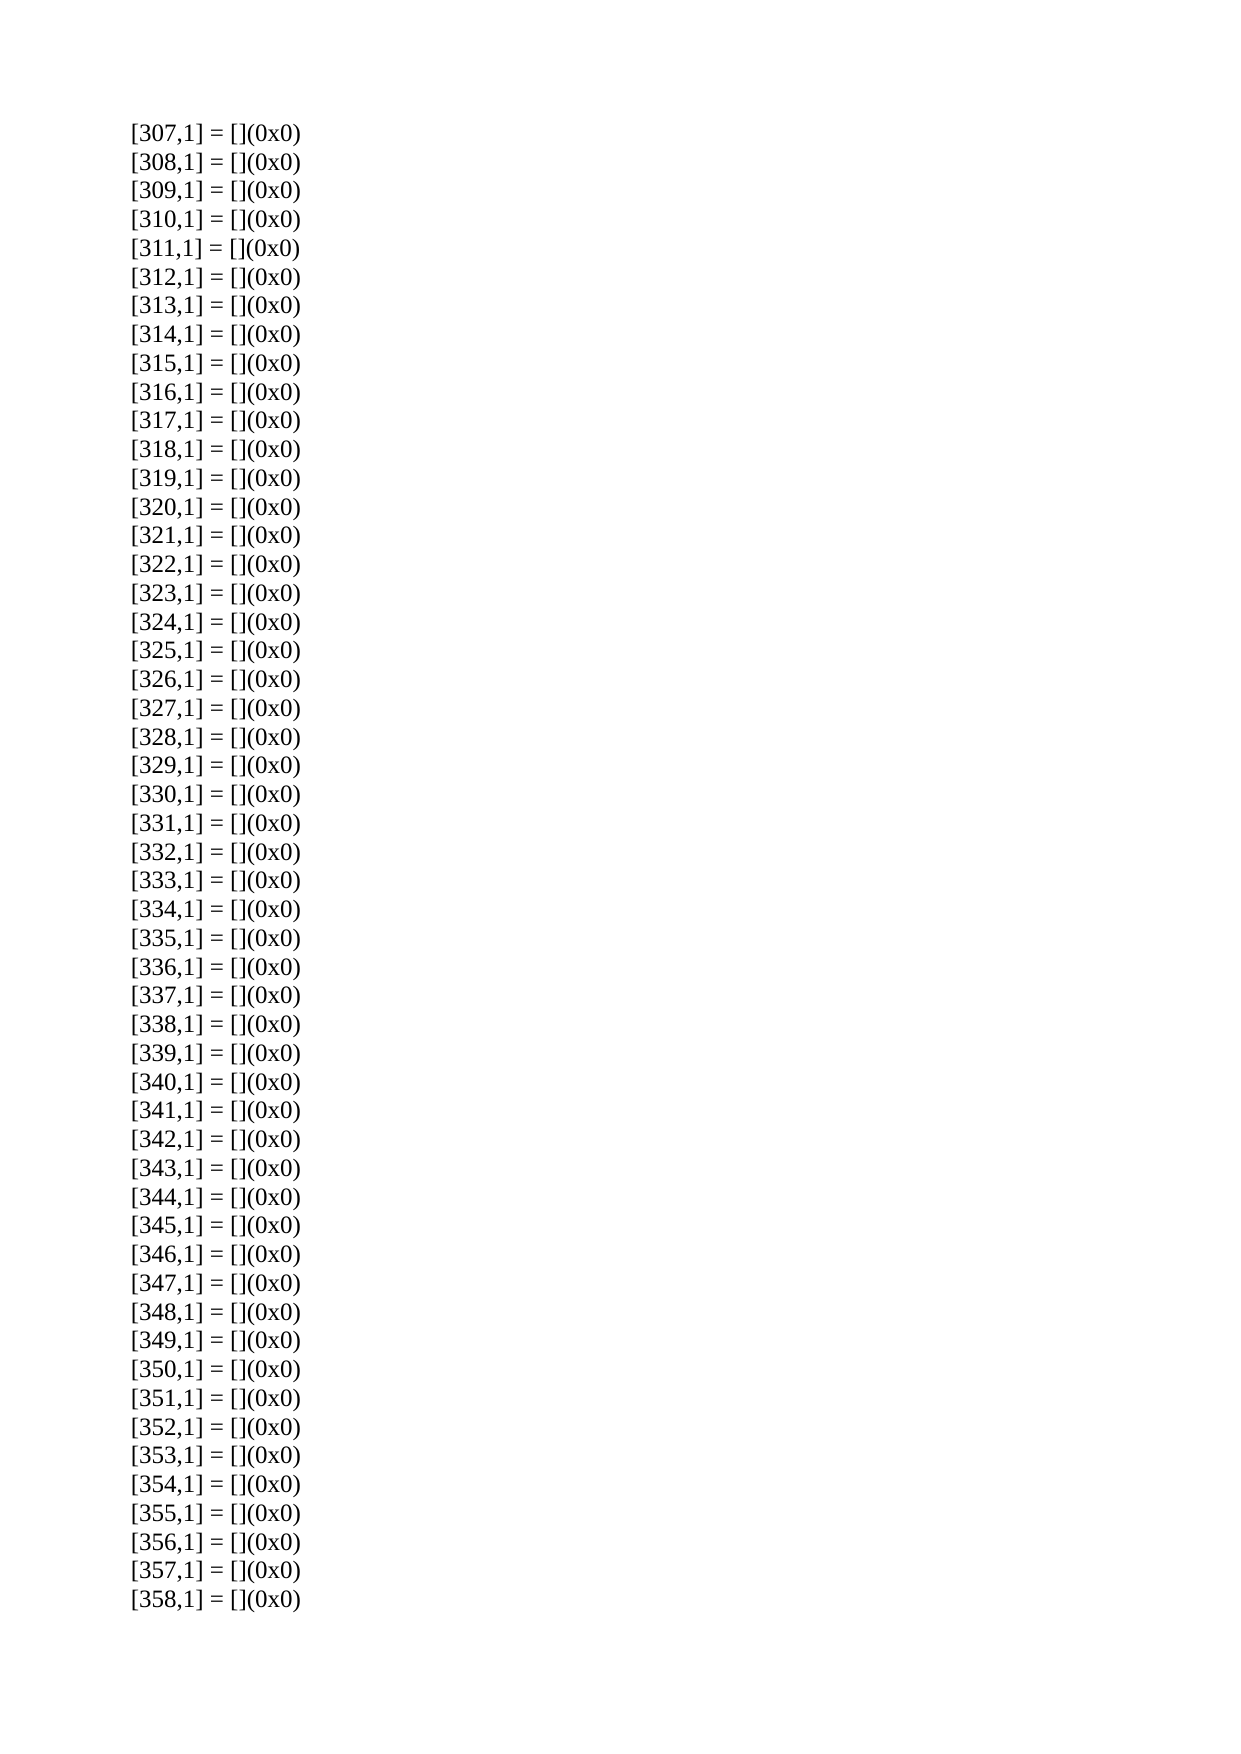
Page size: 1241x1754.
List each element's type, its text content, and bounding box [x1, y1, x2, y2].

text [336,1] = [](0x0) [118, 952, 1122, 981]
text [318,1] = [](0x0) [118, 434, 1122, 463]
text [335,1] = [](0x0) [118, 923, 1122, 952]
text [342,1] = [](0x0) [118, 1124, 1122, 1153]
text [332,1] = [](0x0) [118, 837, 1122, 866]
text [324,1] = [](0x0) [118, 607, 1122, 636]
text [355,1] = [](0x0) [118, 1498, 1122, 1527]
text [330,1] = [](0x0) [118, 779, 1122, 808]
text [313,1] = [](0x0) [118, 291, 1122, 319]
text [334,1] = [](0x0) [118, 894, 1122, 923]
text [344,1] = [](0x0) [118, 1182, 1122, 1211]
text [323,1] = [](0x0) [118, 578, 1122, 607]
text [320,1] = [](0x0) [118, 492, 1122, 521]
text [329,1] = [](0x0) [118, 751, 1122, 779]
text [339,1] = [](0x0) [118, 1038, 1122, 1067]
text [341,1] = [](0x0) [118, 1096, 1122, 1124]
text [317,1] = [](0x0) [118, 406, 1122, 434]
text [352,1] = [](0x0) [118, 1412, 1122, 1441]
text [354,1] = [](0x0) [118, 1469, 1122, 1498]
text [308,1] = [](0x0) [118, 147, 1122, 176]
text [343,1] = [](0x0) [118, 1153, 1122, 1182]
text [315,1] = [](0x0) [118, 348, 1122, 377]
text [338,1] = [](0x0) [118, 1009, 1122, 1038]
text [357,1] = [](0x0) [118, 1556, 1122, 1584]
text [309,1] = [](0x0) [118, 176, 1122, 204]
text [351,1] = [](0x0) [118, 1383, 1122, 1412]
text [311,1] = [](0x0) [118, 233, 1122, 262]
text [321,1] = [](0x0) [118, 521, 1122, 549]
text [325,1] = [](0x0) [118, 636, 1122, 664]
text [353,1] = [](0x0) [118, 1441, 1122, 1469]
text [322,1] = [](0x0) [118, 549, 1122, 578]
text [310,1] = [](0x0) [118, 204, 1122, 233]
text [340,1] = [](0x0) [118, 1067, 1122, 1096]
text [333,1] = [](0x0) [118, 866, 1122, 894]
text [319,1] = [](0x0) [118, 463, 1122, 492]
text [328,1] = [](0x0) [118, 722, 1122, 751]
text [348,1] = [](0x0) [118, 1297, 1122, 1326]
text [356,1] = [](0x0) [118, 1527, 1122, 1556]
text [358,1] = [](0x0) [118, 1584, 1122, 1613]
text [331,1] = [](0x0) [118, 808, 1122, 837]
text [316,1] = [](0x0) [118, 377, 1122, 406]
text [327,1] = [](0x0) [118, 693, 1122, 722]
text [347,1] = [](0x0) [118, 1268, 1122, 1297]
text [314,1] = [](0x0) [118, 319, 1122, 348]
text [337,1] = [](0x0) [118, 981, 1122, 1009]
text [307,1] = [](0x0) [118, 118, 1122, 147]
text [345,1] = [](0x0) [118, 1211, 1122, 1239]
text [326,1] = [](0x0) [118, 664, 1122, 693]
text [346,1] = [](0x0) [118, 1239, 1122, 1268]
text [350,1] = [](0x0) [118, 1354, 1122, 1383]
text [349,1] = [](0x0) [118, 1326, 1122, 1354]
text [312,1] = [](0x0) [118, 262, 1122, 291]
